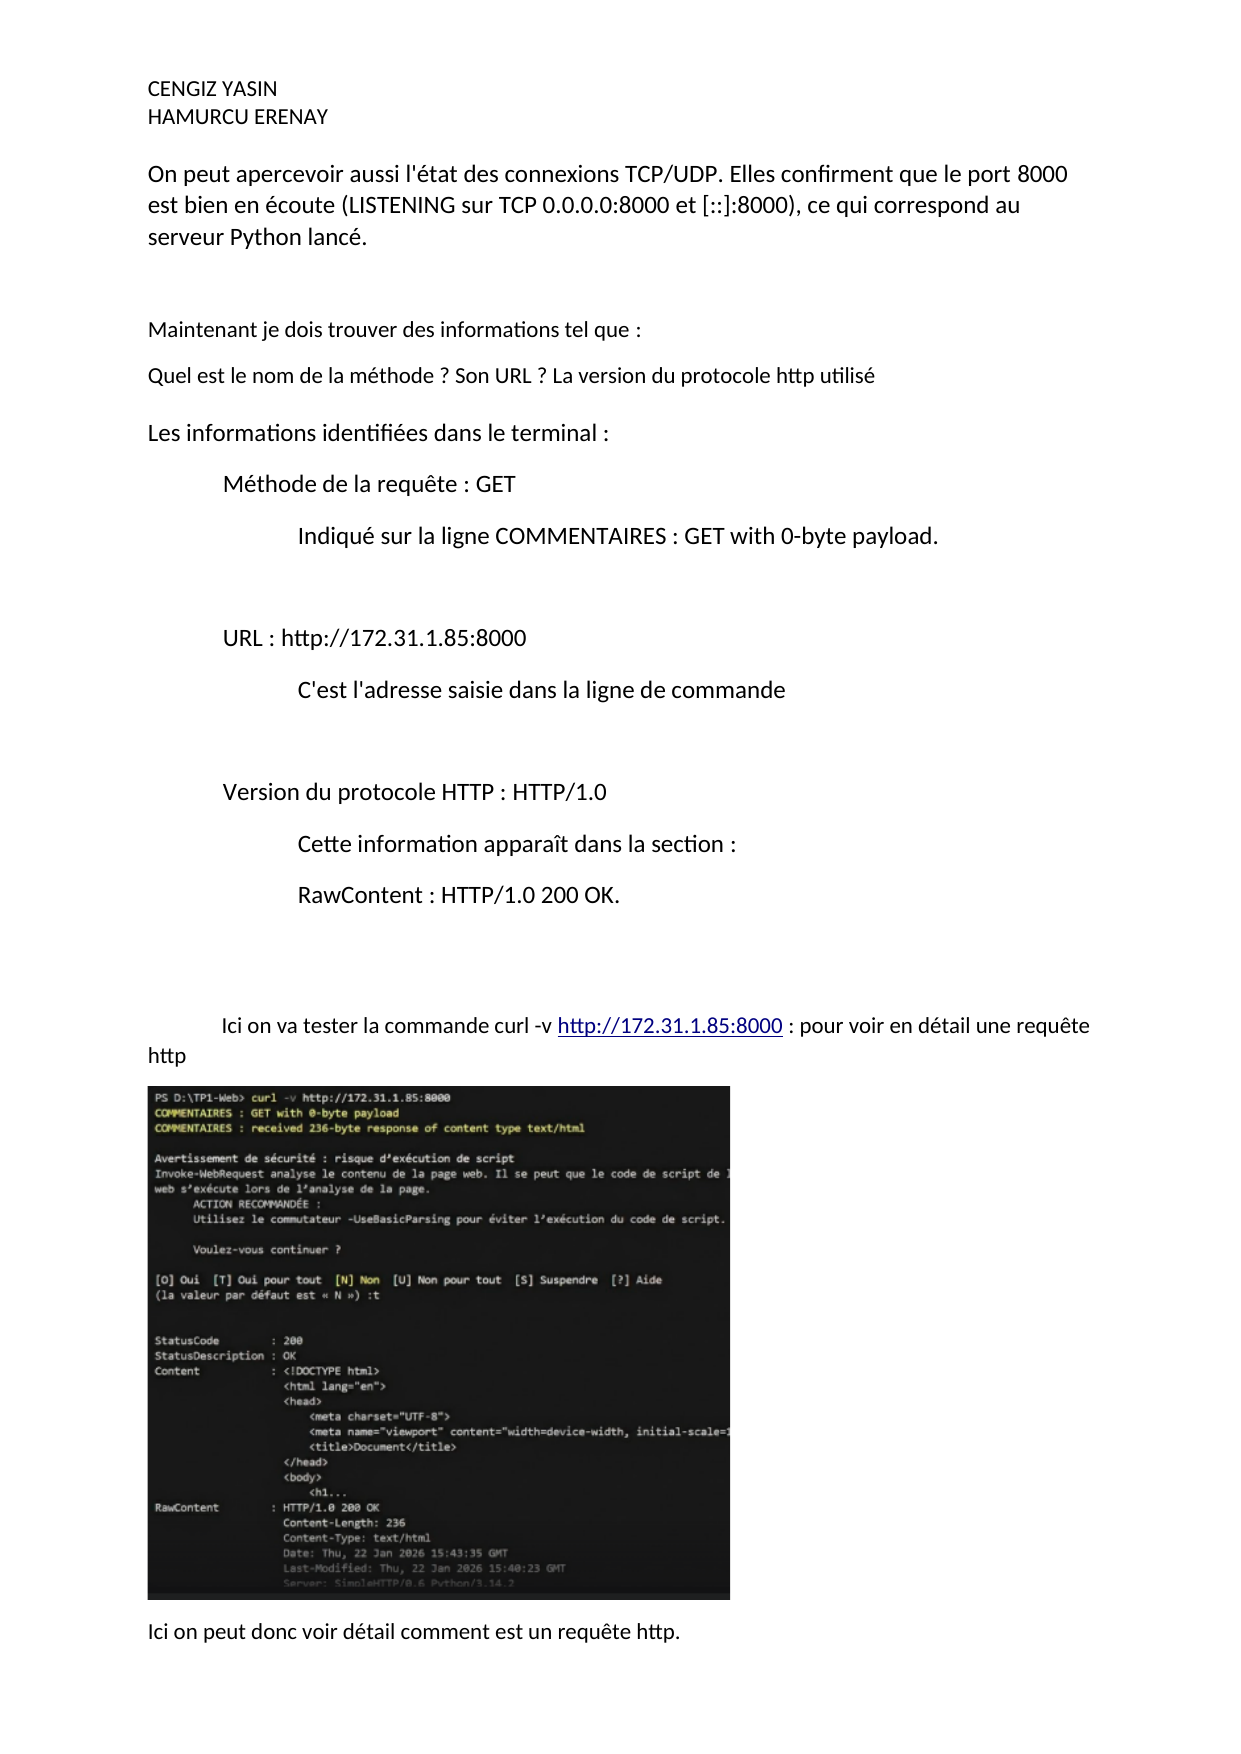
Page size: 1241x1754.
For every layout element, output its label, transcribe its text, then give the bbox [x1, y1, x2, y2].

text Cette information apparaît dans la section : [298, 828, 1093, 858]
text URL : http://172.31.1.85:8000 [223, 622, 1093, 653]
text Quel est le nom de la méthode ? Son URL ? La version du protocole http utilisé [148, 361, 1093, 389]
text Maintenant je dois trouver des informations tel que : [148, 315, 1093, 343]
text RawContent : HTTP/1.0 200 OK. [298, 879, 1093, 910]
text Ici on peut donc voir détail comment est un requête http. [148, 1617, 1093, 1645]
text Méthode de la requête : GET [223, 468, 1093, 499]
text Les informations identifiées dans le terminal : [148, 417, 1093, 448]
text Version du protocole HTTP : HTTP/1.0 [223, 777, 1093, 807]
text Indiqué sur la ligne COMMENTAIRES : GET with 0-byte payload. [298, 520, 1093, 550]
text Ici on va tester la commande curl -v http://172.31.1.85:8000 : pour voir en détail une requête http [148, 1012, 1093, 1069]
text C'est l'adresse saisie dans la ligne de commande [298, 674, 1093, 704]
text On peut apercevoir aussi l'état des connexions TCP/UDP. Elles confirment que le port 8000 est bien en écoute (LISTENING sur TCP 0.0.0.0:8000 et [::]:8000), ce qui correspond au serveur Python lancé. [148, 158, 1093, 252]
